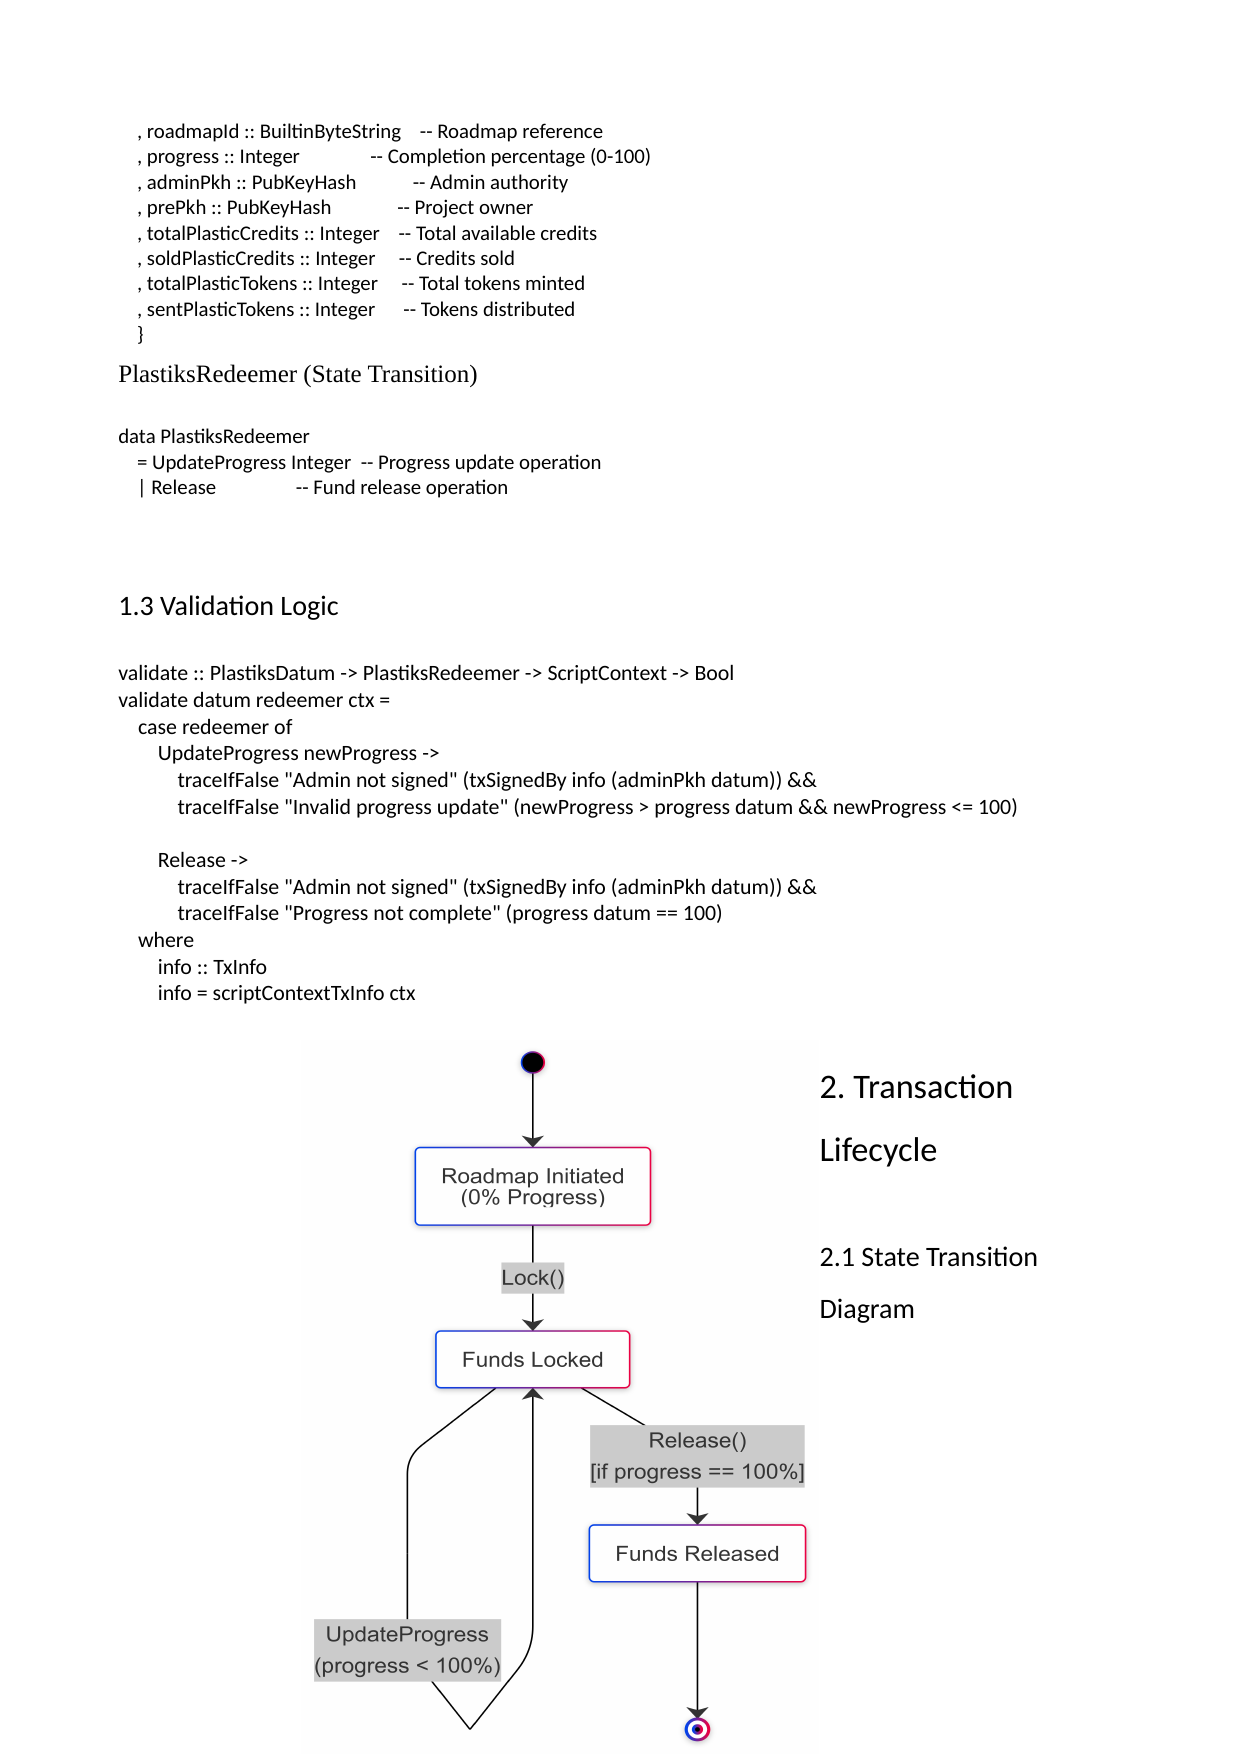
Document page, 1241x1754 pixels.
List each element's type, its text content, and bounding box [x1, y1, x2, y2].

text where [118, 926, 1122, 953]
text traceIfFalse "Admin not signed" (txSignedBy info (adminPkh datum)) && [118, 766, 1122, 793]
text , adminPkh :: PubKeyHash -- Admin authority [118, 169, 1122, 194]
text validate datum redeemer ctx = [118, 686, 1122, 713]
text traceIfFalse "Progress not complete" (progress datum == 100) [118, 899, 1122, 926]
text , prePkh :: PubKeyHash -- Project owner [118, 194, 1122, 220]
subtitle [118, 1239, 301, 1325]
text , totalPlasticTokens :: Integer -- Total tokens minted [118, 271, 1122, 296]
text = UpdateProgress Integer -- Progress update operation [118, 449, 1122, 474]
text , soldPlasticCredits :: Integer -- Credits sold [118, 245, 1122, 271]
text validate :: PlastiksDatum -> PlastiksRedeemer -> ScriptContext -> Bool [118, 659, 1122, 686]
subtitle PlastiksRedeemer (State Transition) [118, 359, 1122, 388]
text , sentPlasticTokens :: Integer -- Tokens distributed [118, 296, 1122, 321]
picture [301, 1040, 820, 1754]
text } [118, 321, 1122, 347]
subtitle [118, 1065, 301, 1170]
subtitle 1.3 Validation Logic [118, 588, 1122, 622]
text info = scriptContextTxInfo ctx [118, 979, 1122, 1006]
text , progress :: Integer -- Completion percentage (0-100) [118, 143, 1122, 169]
text , roadmapId :: BuiltinByteString -- Roadmap reference [118, 118, 1122, 143]
text data PlastiksRedeemer [118, 423, 1122, 449]
text | Release -- Fund release operation [118, 474, 1122, 500]
text UpdateProgress newProgress -> [118, 739, 1122, 766]
text traceIfFalse "Invalid progress update" (newProgress > progress datum && newProgress <= 100) [118, 793, 1122, 819]
text Release -> [118, 846, 1122, 873]
text traceIfFalse "Admin not signed" (txSignedBy info (adminPkh datum)) && [118, 873, 1122, 899]
text case redeemer of [118, 713, 1122, 739]
text info :: TxInfo [118, 953, 1122, 979]
text , totalPlasticCredits :: Integer -- Total available credits [118, 220, 1122, 245]
subtitle 2. Transaction Lifecycle [820, 1065, 1122, 1170]
subtitle 2.1 State Transition Diagram [820, 1239, 1122, 1325]
